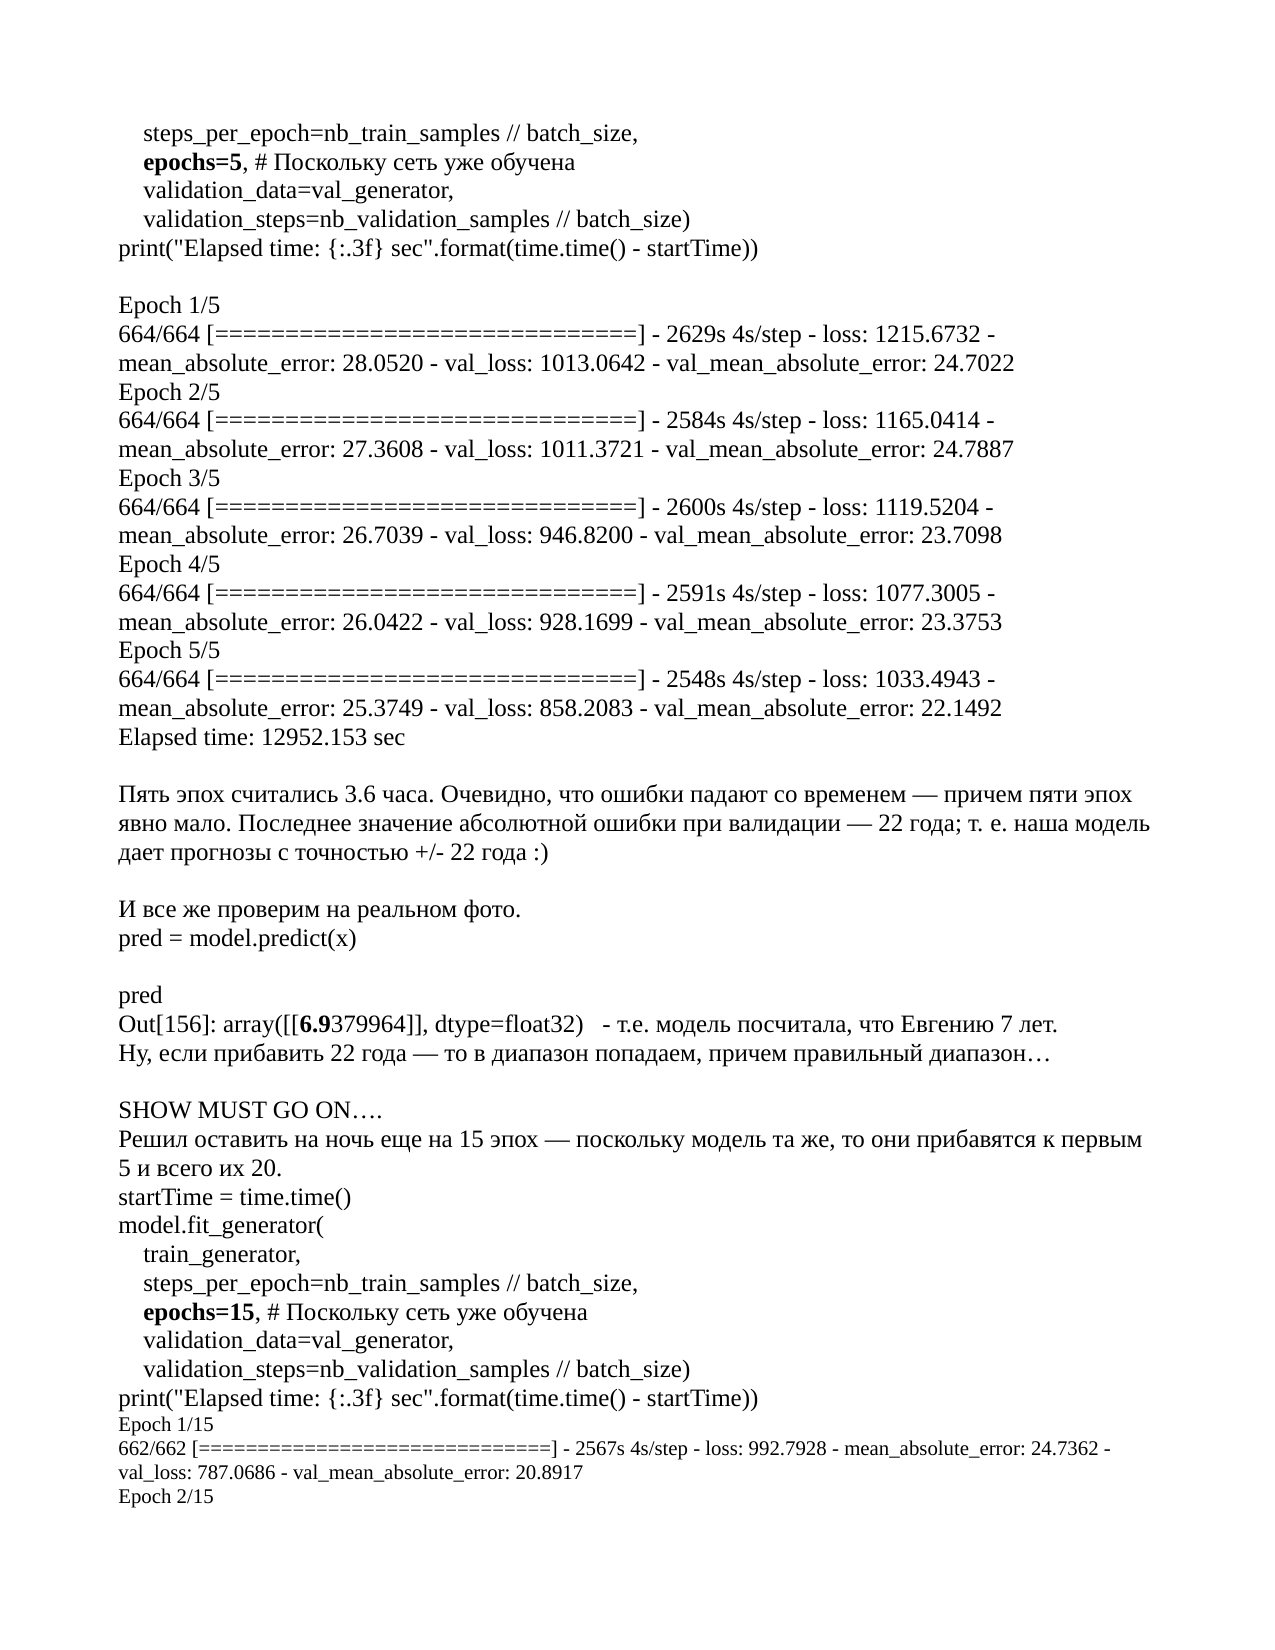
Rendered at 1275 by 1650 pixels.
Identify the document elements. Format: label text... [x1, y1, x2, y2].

text print("Elapsed time: {:.3f} sec".format(time.time() - startTime)) [118, 1383, 1157, 1412]
text validation_steps=nb_validation_samples // batch_size) [118, 204, 1157, 233]
text 664/664 [==============================] - 2629s 4s/step - loss: 1215.6732 - mean_absolute_error: 28.0520 - val_loss: 1013.0642 - val_mean_absolute_error: 24.7022 [118, 319, 1157, 377]
text Epoch 5/5 [118, 636, 1157, 664]
text validation_data=val_generator, [118, 1326, 1157, 1354]
text train_generator, [118, 1239, 1157, 1268]
text epochs=5, # Поскольку сеть уже обучена [118, 147, 1157, 176]
text steps_per_epoch=nb_train_samples // batch_size, [118, 1268, 1157, 1297]
text Epoch 1/15 [118, 1412, 1157, 1436]
text Решил оставить на ночь еще на 15 эпох — поскольку модель та же, то они прибавятся к первым 5 и всего их 20. [118, 1124, 1157, 1182]
text Epoch 2/15 [118, 1484, 1157, 1508]
text Epoch 2/5 [118, 377, 1157, 406]
text Пять эпох считались 3.6 часа. Очевидно, что ошибки падают со временем — причем пяти эпох явно мало. Последнее значение абсолютной ошибки при валидации — 22 года; т. е. наша модель дает прогнозы с точностью +/- 22 года :) [118, 779, 1157, 866]
text validation_steps=nb_validation_samples // batch_size) [118, 1354, 1157, 1383]
text Ну, если прибавить 22 года — то в диапазон попадаем, причем правильный диапазон… [118, 1038, 1157, 1067]
text Epoch 3/5 [118, 463, 1157, 492]
text 664/664 [==============================] - 2591s 4s/step - loss: 1077.3005 - mean_absolute_error: 26.0422 - val_loss: 928.1699 - val_mean_absolute_error: 23.3753 [118, 578, 1157, 636]
text Out[156]: array([[6.9379964]], dtype=float32) - т.е. модель посчитала, что Евгению 7 лет. [118, 1009, 1157, 1038]
text startTime = time.time() [118, 1182, 1157, 1211]
text Elapsed time: 12952.153 sec [118, 722, 1157, 751]
text validation_data=val_generator, [118, 176, 1157, 204]
text 664/664 [==============================] - 2600s 4s/step - loss: 1119.5204 - mean_absolute_error: 26.7039 - val_loss: 946.8200 - val_mean_absolute_error: 23.7098 [118, 492, 1157, 549]
text model.fit_generator( [118, 1211, 1157, 1239]
text Epoch 1/5 [118, 291, 1157, 319]
text 662/662 [==============================] - 2567s 4s/step - loss: 992.7928 - mean_absolute_error: 24.7362 - val_loss: 787.0686 - val_mean_absolute_error: 20.8917 [118, 1436, 1157, 1484]
text SHOW MUST GO ON…. [118, 1096, 1157, 1124]
text print("Elapsed time: {:.3f} sec".format(time.time() - startTime)) [118, 233, 1157, 262]
text 664/664 [==============================] - 2584s 4s/step - loss: 1165.0414 - mean_absolute_error: 27.3608 - val_loss: 1011.3721 - val_mean_absolute_error: 24.7887 [118, 406, 1157, 463]
text 664/664 [==============================] - 2548s 4s/step - loss: 1033.4943 - mean_absolute_error: 25.3749 - val_loss: 858.2083 - val_mean_absolute_error: 22.1492 [118, 664, 1157, 722]
text pred = model.predict(x) [118, 923, 1157, 952]
text pred [118, 981, 1157, 1009]
text steps_per_epoch=nb_train_samples // batch_size, [118, 118, 1157, 147]
text epochs=15, # Поскольку сеть уже обучена [118, 1297, 1157, 1326]
text И все же проверим на реальном фото. [118, 894, 1157, 923]
text Epoch 4/5 [118, 549, 1157, 578]
